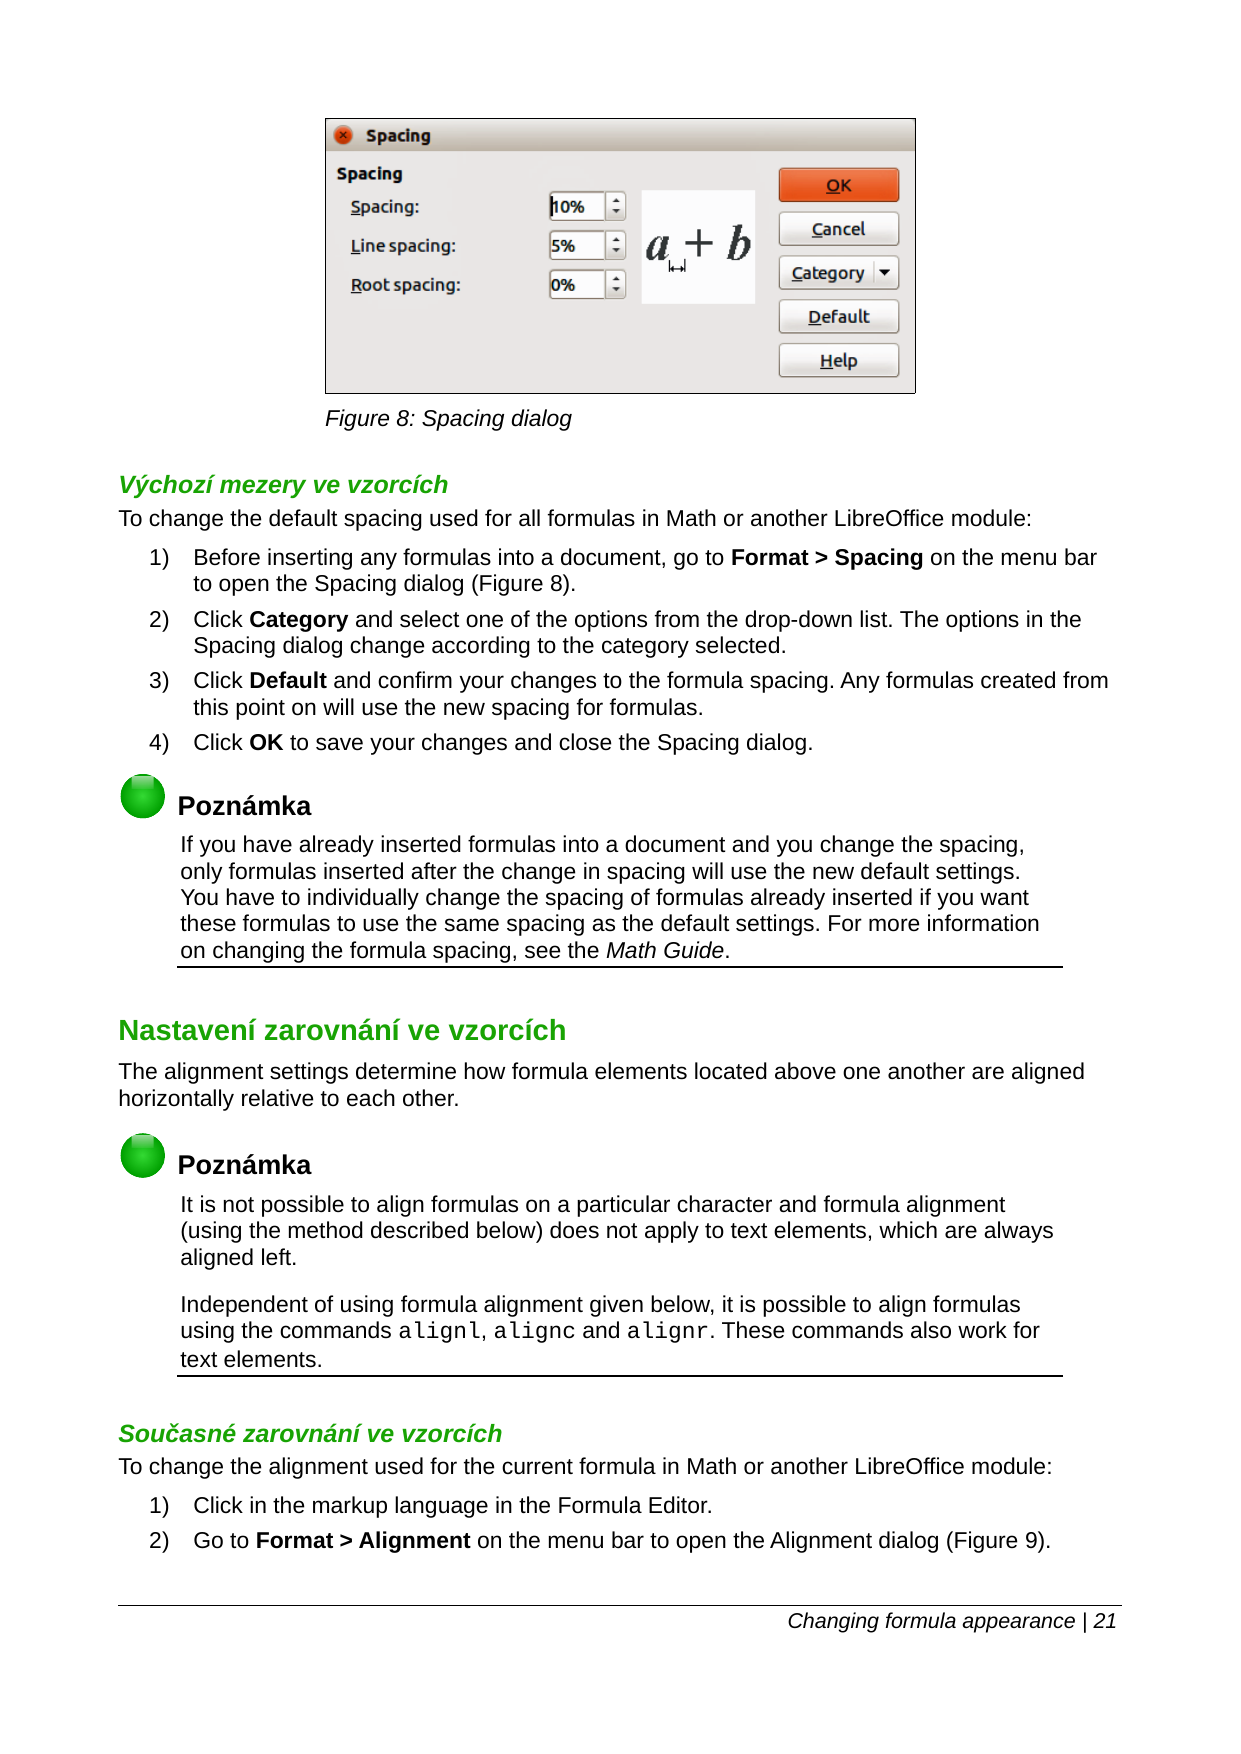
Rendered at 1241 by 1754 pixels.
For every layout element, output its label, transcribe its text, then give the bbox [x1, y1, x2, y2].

text It is not possible to align formulas on a particular character and formula alignment (using the method described below) does not apply to text elements, which are always aligned left. [177, 1188, 1063, 1270]
subtitle Poznámka [118, 1131, 1122, 1180]
list Click OK to save your changes and close the Spacing dialog. [169, 729, 1122, 755]
subtitle Poznámka [118, 771, 1122, 821]
text To change the alignment used for the current formula in Math or another LibreOffice module: [118, 1453, 1122, 1480]
list Click Default and confirm your changes to the formula spacing. Any formulas created from this point on will use the new spacing for formulas. [169, 667, 1122, 720]
subtitle Výchozí mezery ve vzorcích [118, 470, 1122, 499]
picture [326, 119, 915, 393]
text To change the default spacing used for all formulas in Math or another LibreOffice module: [118, 505, 1122, 531]
list Click in the markup language in the Formula Editor. [169, 1492, 1122, 1518]
subtitle Současné zarovnání ve vzorcích [118, 1419, 1122, 1447]
text If you have already inserted formulas into a document and you change the spacing, only formulas inserted after the change in spacing will use the new default settings. You have to individually change the spacing of formulas already inserted if you want these formulas to use the same spacing as the default settings. For more information on changing the formula spacing, see the Math Guide. [177, 828, 1063, 966]
subtitle Nastavení zarovnání ve vzorcích [118, 1013, 1122, 1046]
text Independent of using formula alignment given below, it is possible to align formulas using the commands alignl, alignc and alignr. These commands also work for text elements. [177, 1288, 1063, 1375]
list Before inserting any formulas into a document, go to Format > Spacing on the menu bar to open the Spacing dialog (Figure 8). [169, 544, 1122, 597]
text The alignment settings determine how formula elements located above one another are aligned horizontally relative to each other. [118, 1058, 1122, 1111]
list Go to Format > Alignment on the menu bar to open the Alignment dialog (Figure 9). [169, 1527, 1122, 1554]
list Click Category and select one of the options from the drop-down list. The options in the Spacing dialog change according to the category selected. [169, 606, 1122, 658]
text Figure 8: Spacing dialog [325, 405, 915, 431]
